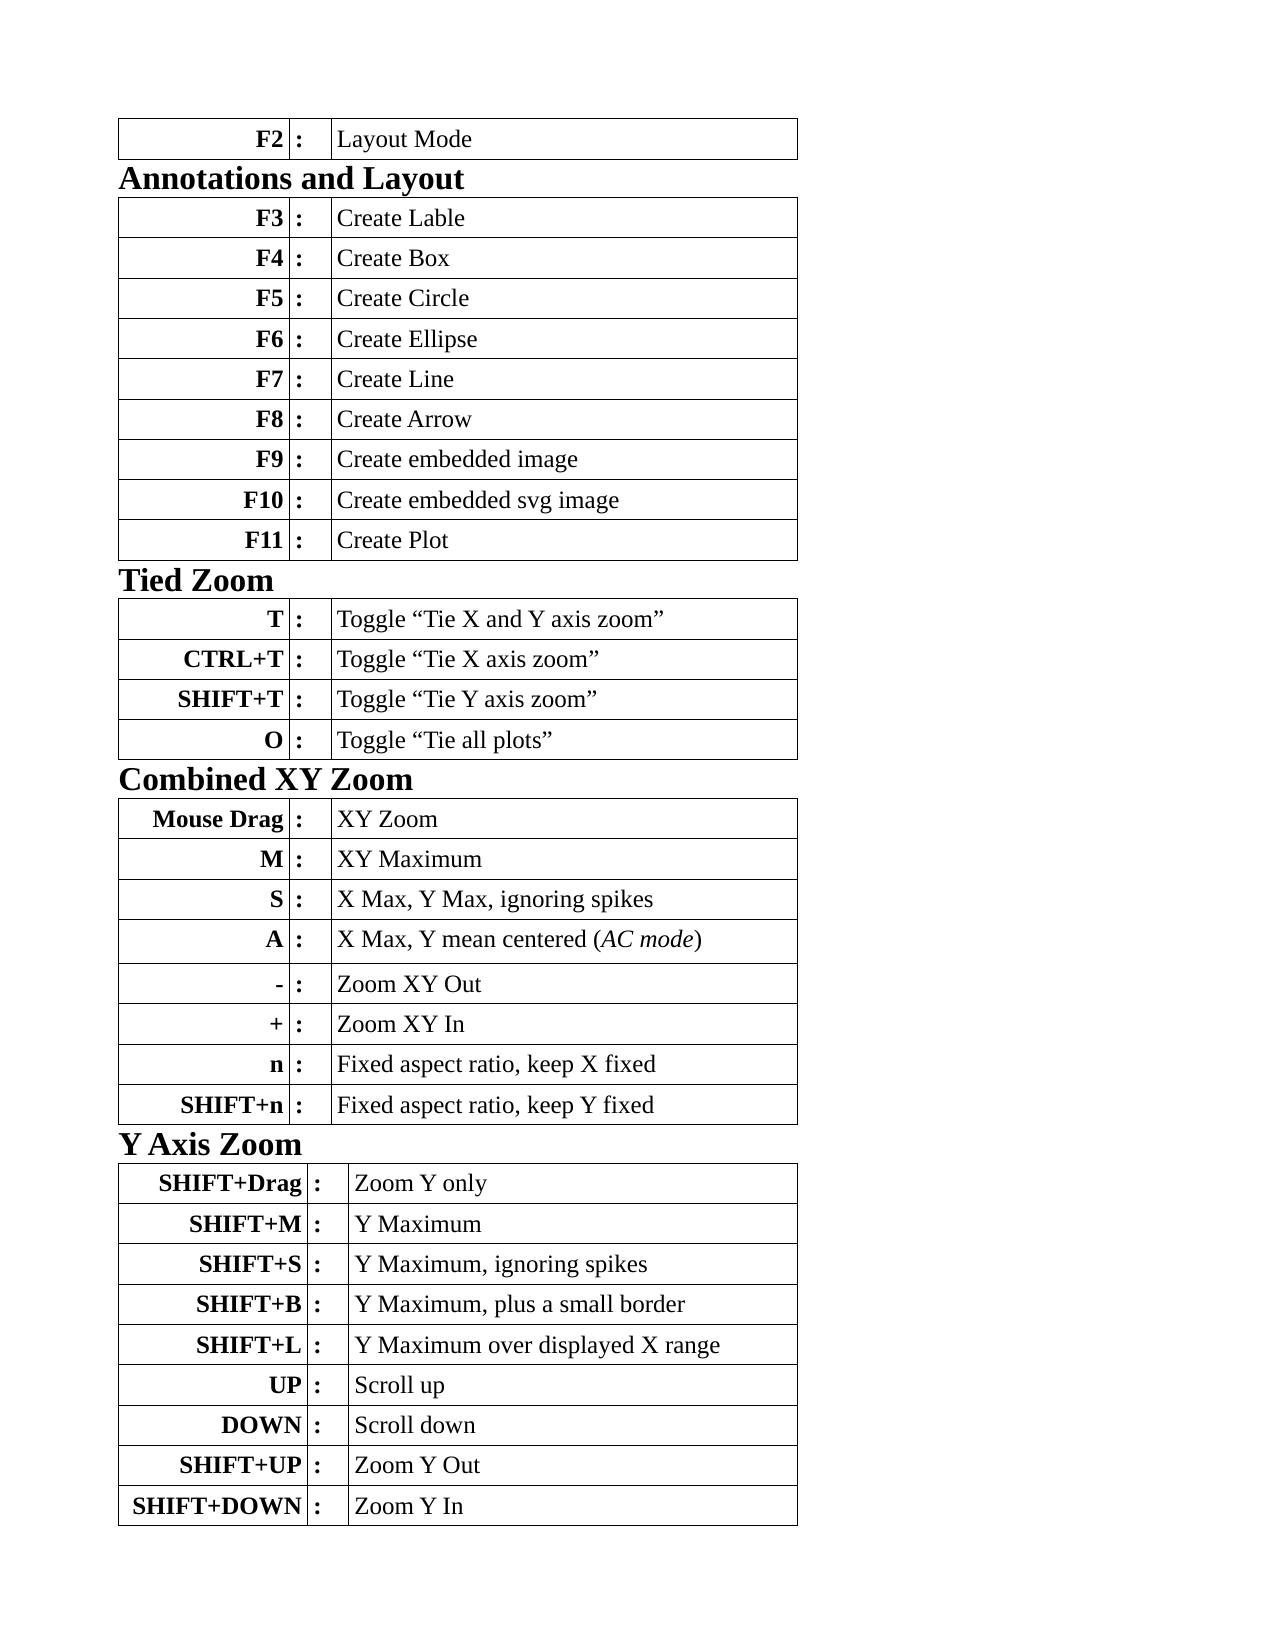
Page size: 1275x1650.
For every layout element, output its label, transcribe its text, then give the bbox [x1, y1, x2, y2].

table_cell : [290, 880, 331, 919]
table_header SHIFT+Drag [119, 1164, 307, 1203]
table_cell Create Box [332, 238, 797, 277]
table_cell SHIFT+S [119, 1244, 307, 1283]
table_cell Y Maximum over displayed X range [349, 1325, 797, 1364]
table_cell Create Arrow [332, 400, 797, 439]
table_header F3 [119, 198, 289, 237]
table_cell A [119, 920, 289, 963]
text Annotations and Layout [118, 158, 1157, 197]
table_cell : [290, 1085, 331, 1124]
table_cell F10 [119, 480, 289, 519]
table_header : [290, 599, 331, 638]
table_cell Create embedded image [332, 440, 797, 479]
table_header : [308, 1164, 348, 1203]
table_cell : [290, 400, 331, 439]
table_cell F2 [119, 119, 289, 158]
text Y Axis Zoom [118, 1124, 1157, 1163]
table_cell SHIFT+B [119, 1285, 307, 1324]
table_cell : [308, 1244, 348, 1283]
table_cell F7 [119, 359, 289, 398]
table_cell Create Ellipse [332, 319, 797, 358]
table_cell SHIFT+UP [119, 1446, 307, 1485]
table_cell n [119, 1045, 289, 1084]
table_cell S [119, 880, 289, 919]
table_cell Create Line [332, 359, 797, 398]
table_cell : [290, 359, 331, 398]
table_header : [290, 198, 331, 237]
table_cell Y Maximum [349, 1204, 797, 1243]
table_cell SHIFT+T [119, 680, 289, 719]
table_cell : [290, 238, 331, 277]
table_header Toggle “Tie X and Y axis zoom” [332, 599, 797, 638]
table_cell Fixed aspect ratio, keep Y fixed [332, 1085, 797, 1124]
table_cell F6 [119, 319, 289, 358]
table_cell DOWN [119, 1406, 307, 1445]
table_cell : [308, 1204, 348, 1243]
table_cell Toggle “Tie X axis zoom” [332, 640, 797, 679]
table_cell Scroll down [349, 1406, 797, 1445]
table_cell Create Circle [332, 279, 797, 318]
table_cell F5 [119, 279, 289, 318]
table_cell Zoom XY In [332, 1004, 797, 1043]
table_cell Y Maximum, ignoring spikes [349, 1244, 797, 1283]
table_cell F8 [119, 400, 289, 439]
table_cell SHIFT+n [119, 1085, 289, 1124]
table_cell Create Plot [332, 520, 797, 560]
table_cell SHIFT+M [119, 1204, 307, 1243]
table_header XY Zoom [332, 799, 797, 838]
table_cell : [290, 119, 331, 158]
table_cell Toggle “Tie all plots” [332, 720, 797, 759]
table_header Create Lable [332, 198, 797, 237]
table_cell - [119, 964, 289, 1003]
table_cell Zoom Y Out [349, 1446, 797, 1485]
table_header Zoom Y only [349, 1164, 797, 1203]
table_cell XY Maximum [332, 839, 797, 878]
table_cell Toggle “Tie Y axis zoom” [332, 680, 797, 719]
table_cell CTRL+T [119, 640, 289, 679]
table_cell : [290, 720, 331, 759]
table_cell : [308, 1486, 348, 1525]
text Combined XY Zoom [118, 759, 1157, 798]
table_cell : [308, 1365, 348, 1404]
table_header Mouse Drag [119, 799, 289, 838]
table_cell : [308, 1325, 348, 1364]
table_cell : [290, 839, 331, 878]
table_cell F11 [119, 520, 289, 560]
table_cell O [119, 720, 289, 759]
table_cell Fixed aspect ratio, keep X fixed [332, 1045, 797, 1084]
table_cell F4 [119, 238, 289, 277]
table_header T [119, 599, 289, 638]
table_cell : [290, 279, 331, 318]
table_header : [290, 799, 331, 838]
table_cell X Max, Y Max, ignoring spikes [332, 880, 797, 919]
table_cell : [308, 1446, 348, 1485]
table_cell SHIFT+DOWN [119, 1486, 307, 1525]
table_cell Layout Mode [332, 119, 797, 158]
table_cell : [290, 440, 331, 479]
table_cell : [290, 920, 331, 963]
table_cell M [119, 839, 289, 878]
table_cell : [290, 480, 331, 519]
table_cell : [290, 640, 331, 679]
table_cell + [119, 1004, 289, 1043]
table_cell SHIFT+L [119, 1325, 307, 1364]
table_cell F9 [119, 440, 289, 479]
table_cell Y Maximum, plus a small border [349, 1285, 797, 1324]
table_cell : [290, 319, 331, 358]
table_cell : [290, 964, 331, 1003]
table_cell Scroll up [349, 1365, 797, 1404]
table_cell : [290, 680, 331, 719]
table_cell Create embedded svg image [332, 480, 797, 519]
table_cell : [308, 1285, 348, 1324]
table_cell : [290, 1045, 331, 1084]
text Tied Zoom [118, 560, 1157, 598]
table_cell Zoom XY Out [332, 964, 797, 1003]
table_cell X Max, Y mean centered (AC mode) [332, 920, 797, 963]
table_cell : [308, 1406, 348, 1445]
table_cell : [290, 520, 331, 560]
table_cell Zoom Y In [349, 1486, 797, 1525]
table_cell : [290, 1004, 331, 1043]
table_cell UP [119, 1365, 307, 1404]
